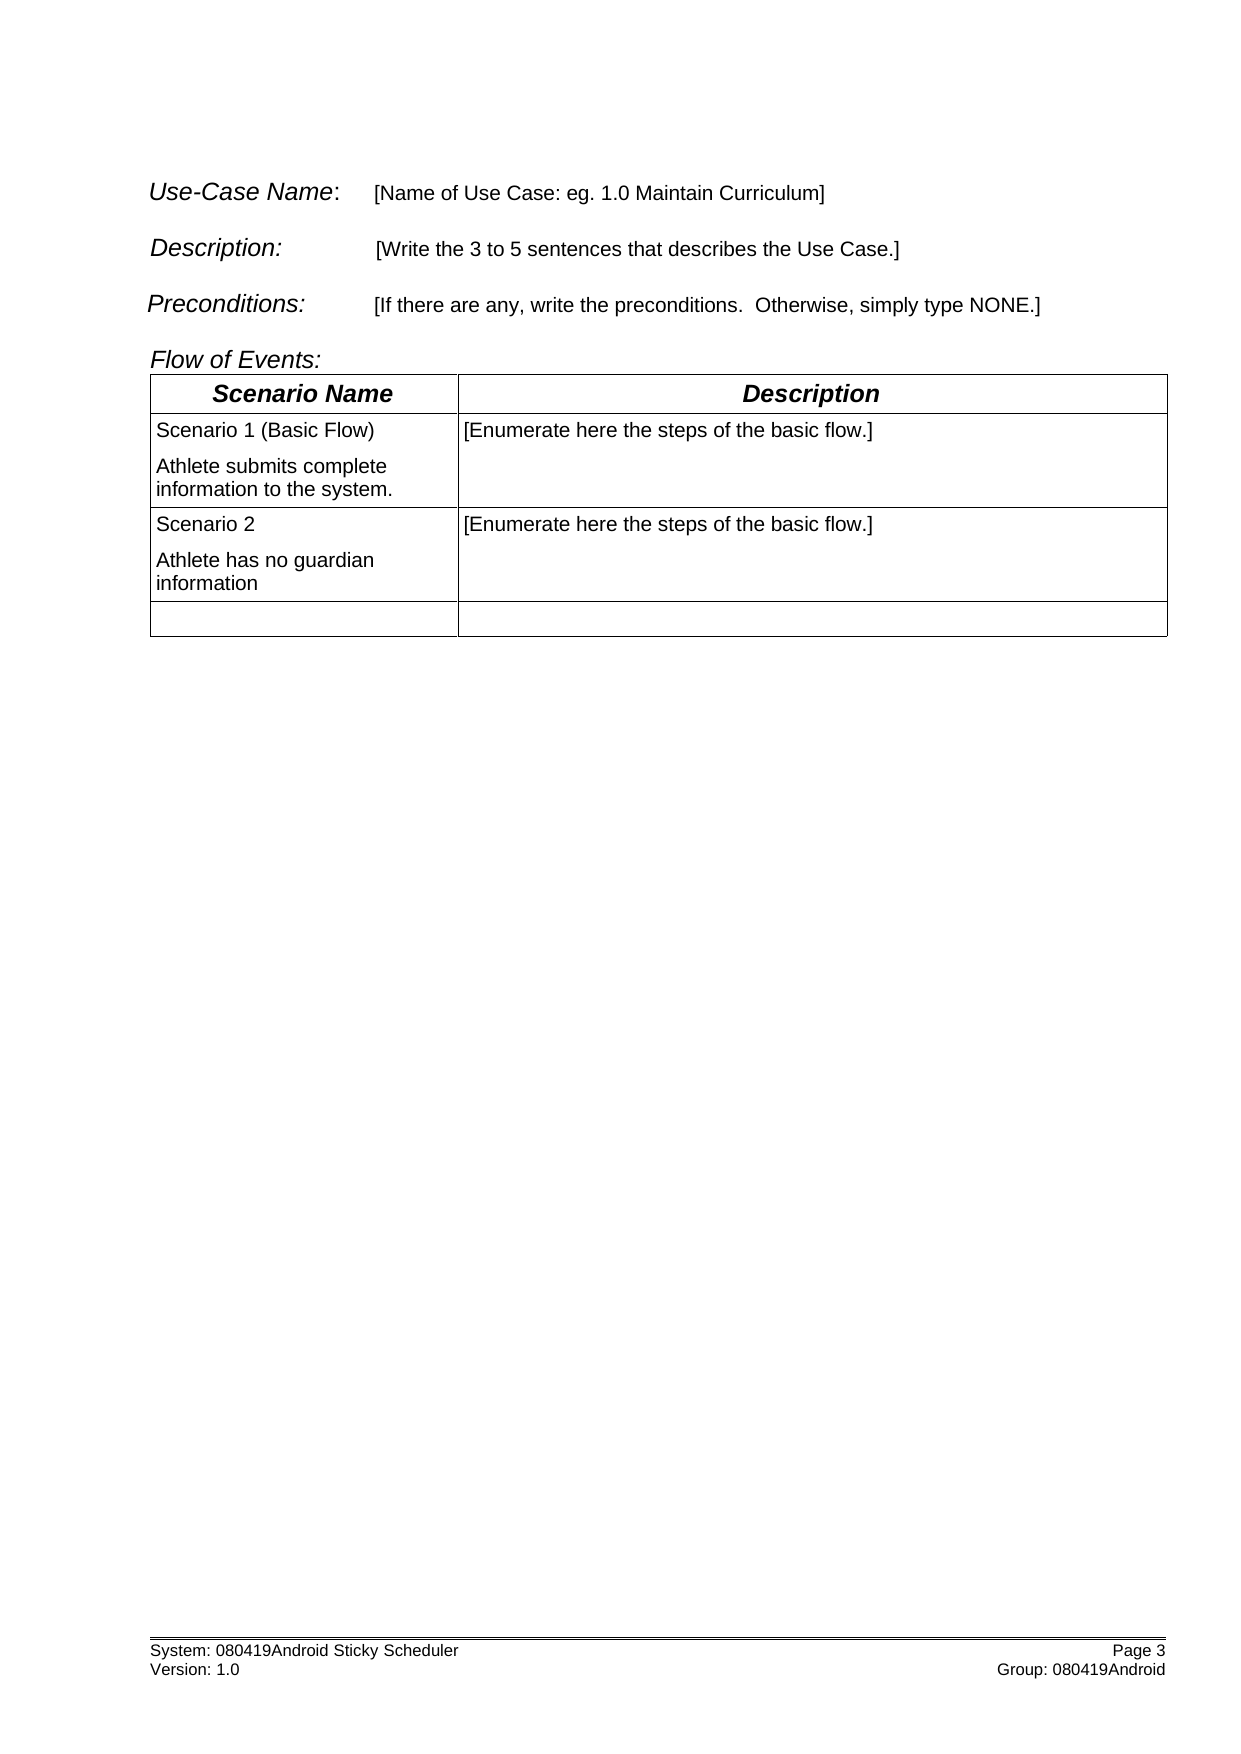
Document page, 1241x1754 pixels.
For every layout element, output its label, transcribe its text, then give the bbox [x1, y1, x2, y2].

table_cell Scenario 1 (Basic Flow) Athlete submits complete information to the system. [151, 414, 457, 507]
text Use-Case Name: [Name of Use Case: eg. 1.0 Maintain Curriculum] [148, 178, 1166, 206]
table_cell [151, 602, 457, 636]
text Description: [Write the 3 to 5 sentences that describes the Use Case.] [150, 234, 1166, 262]
table_cell [459, 602, 1167, 636]
text Flow of Events: [150, 346, 1166, 374]
table_header Description [459, 375, 1167, 413]
table_cell Scenario 2 Athlete has no guardian information [151, 508, 457, 601]
table_cell [Enumerate here the steps of the basic flow.] [459, 414, 1167, 507]
table_header Scenario Name [151, 375, 457, 413]
table_cell [Enumerate here the steps of the basic flow.] [459, 508, 1167, 601]
text Preconditions: [If there are any, write the preconditions. Otherwise, simply type NONE.] [147, 290, 1166, 318]
